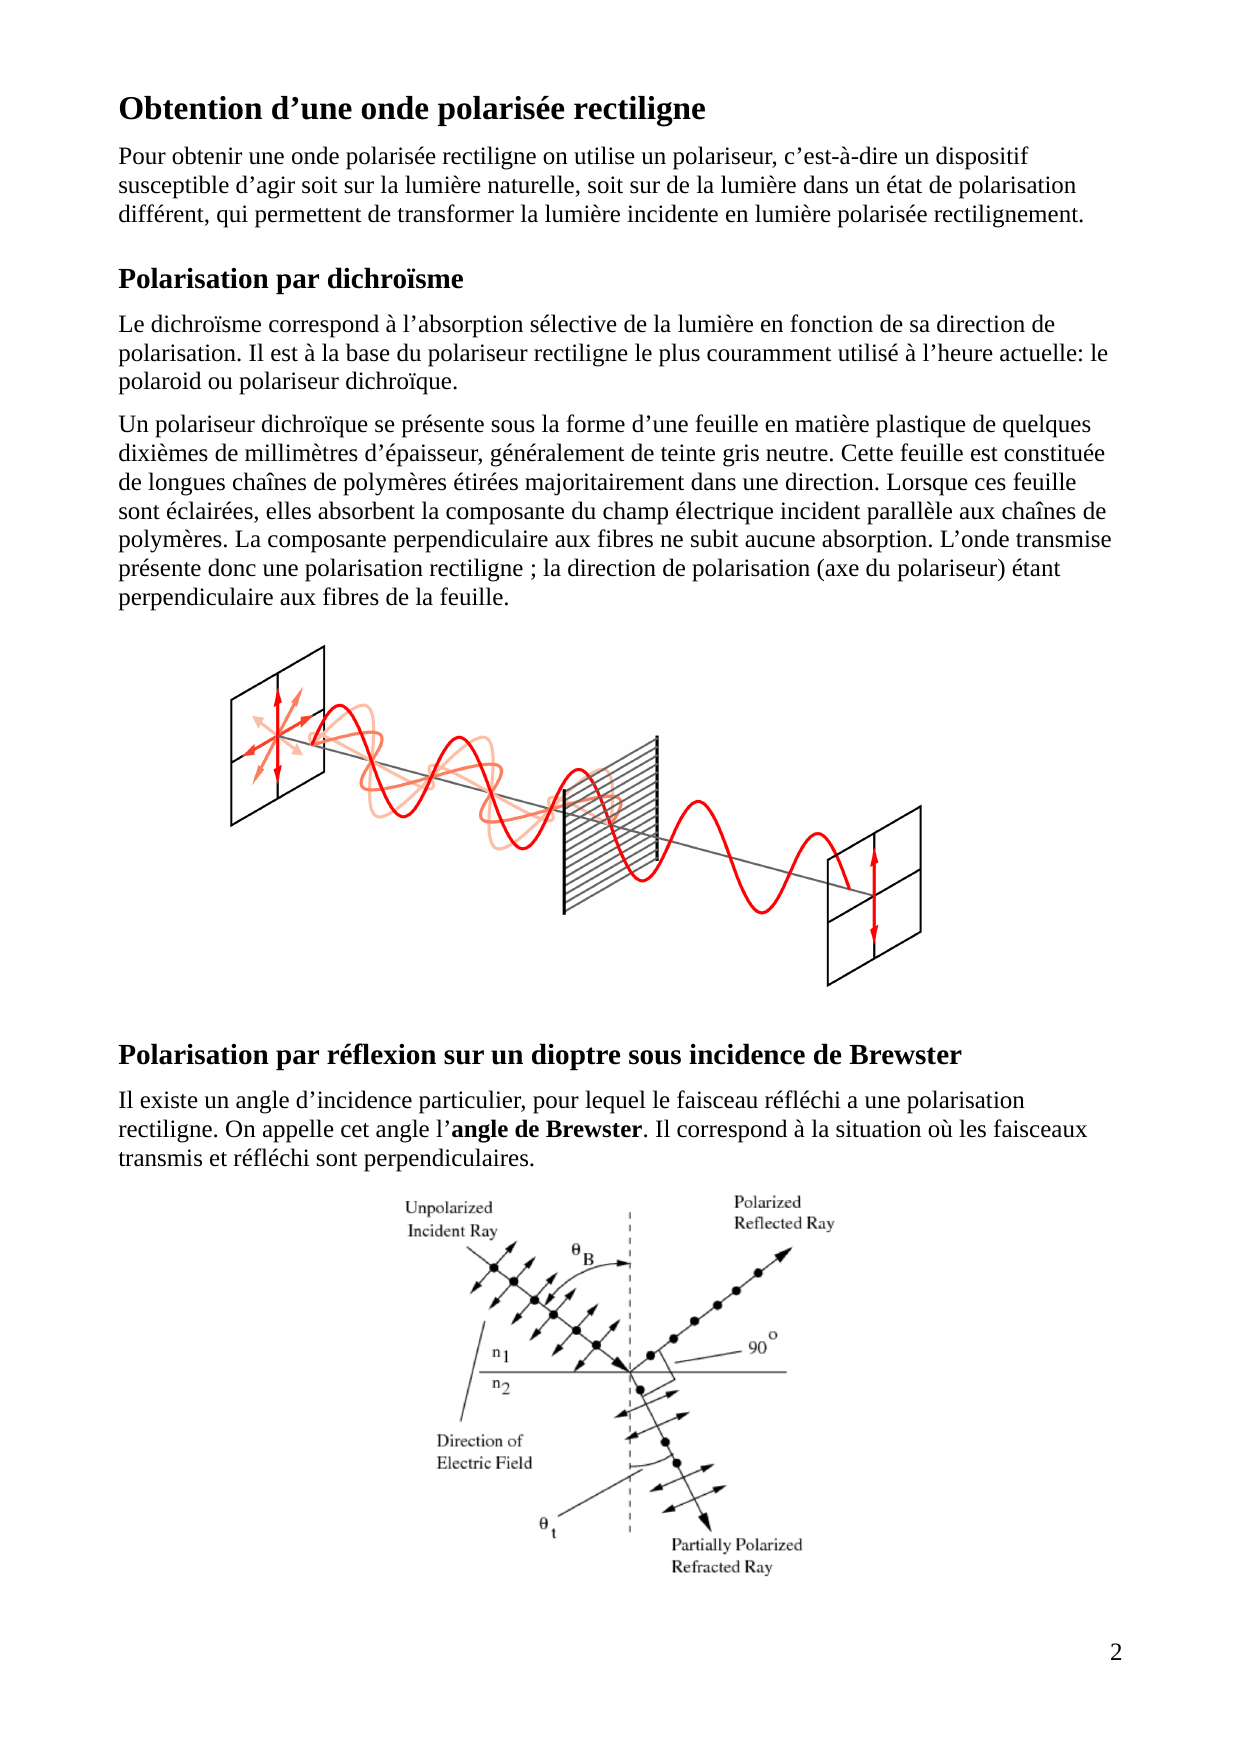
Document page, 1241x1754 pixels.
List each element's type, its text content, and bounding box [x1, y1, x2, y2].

text Obtention d’une onde polarisée rectiligne [118, 88, 1122, 127]
picture [213, 628, 939, 1001]
text Pour obtenir une onde polarisée rectiligne on utilise un polariseur, c’est-à-dire un dispositif susceptible d’agir soit sur la lumière naturelle, soit sur de la lumière dans un état de polarisation différent, qui permettent de transformer la lumière incidente en lumière polarisée rectilignement. [118, 141, 1122, 227]
text Polarisation par réflexion sur un dioptre sous incidence de Brewster [118, 1037, 1122, 1071]
text Polarisation par dichroïsme [118, 261, 1122, 294]
text Le dichroïsme correspond à l’absorption sélective de la lumière en fonction de sa direction de polarisation. Il est à la base du polariseur rectiligne le plus couramment utilisé à l’heure actuelle: le polaroid ou polariseur dichroïque. [118, 309, 1122, 395]
text Il existe un angle d’incidence particulier, pour lequel le faisceau réfléchi a une polarisation rectiligne. On appelle cet angle l’angle de Brewster. Il correspond à la situation où les faisceaux transmis et réfléchi sont perpendiculaires. [118, 1085, 1122, 1171]
picture [405, 1190, 835, 1577]
text Un polariseur dichroïque se présente sous la forme d’une feuille en matière plastique de quelques dixièmes de millimètres d’épaisseur, généralement de teinte gris neutre. Cette feuille est constituée de longues chaînes de polymères étirées majoritairement dans une direction. Lorsque ces feuille sont éclairées, elles absorbent la composante du champ électrique incident parallèle aux chaînes de polymères. La composante perpendiculaire aux fibres ne subit aucune absorption. L’onde transmise présente donc une polarisation rectiligne ; la direction de polarisation (axe du polariseur) étant perpendiculaire aux fibres de la feuille. [118, 409, 1122, 611]
